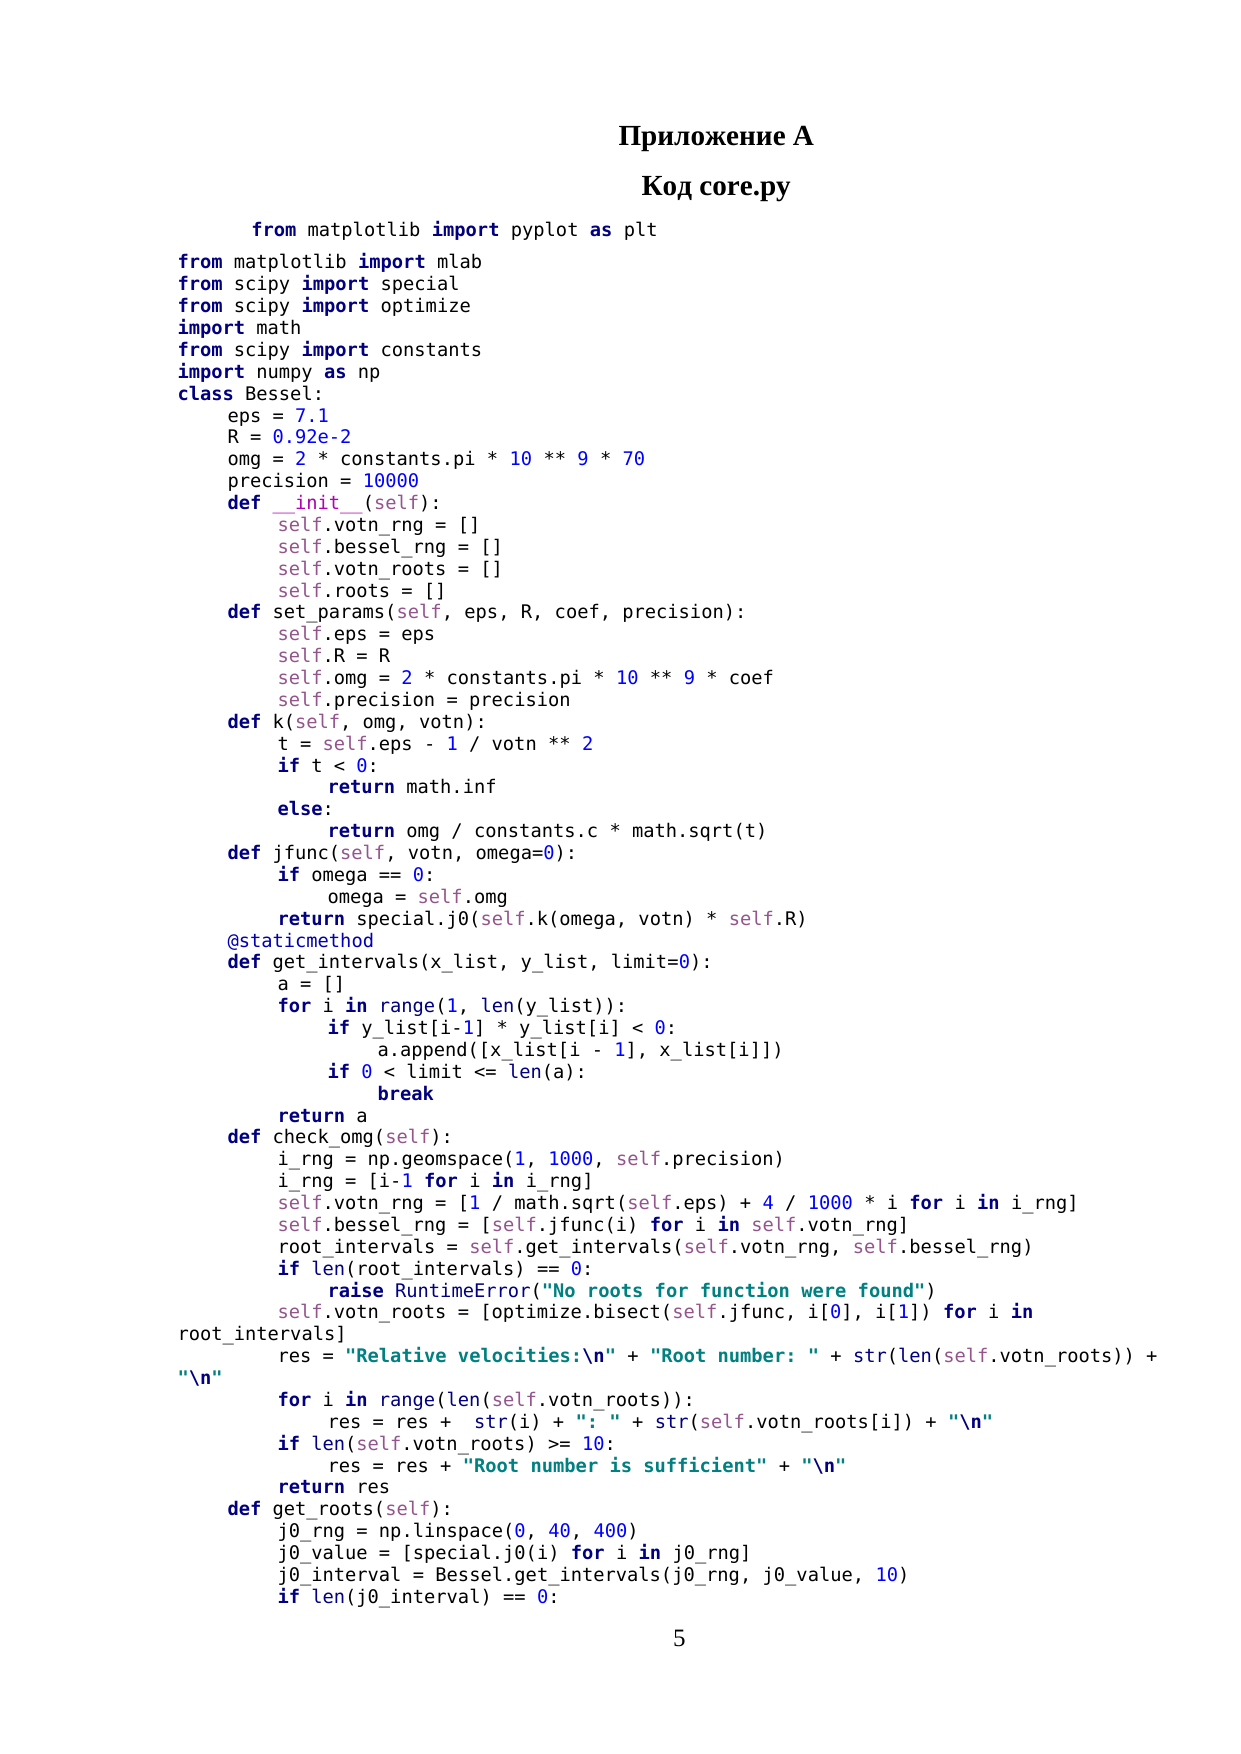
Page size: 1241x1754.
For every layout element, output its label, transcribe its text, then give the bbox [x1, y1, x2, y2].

text j0_rng = np.linspace(0, 40, 400) [177, 1520, 1181, 1542]
text if len(self.votn_roots) >= 10: [177, 1433, 1181, 1455]
text if omega == 0: [177, 864, 1181, 886]
text root_intervals = self.get_intervals(self.votn_rng, self.bessel_rng) [177, 1236, 1181, 1258]
text j0_value = [special.j0(i) for i in j0_rng] [177, 1542, 1181, 1564]
text res = res + "Root number is sufficient" + "\n" [177, 1455, 1181, 1477]
text self.eps = eps [177, 623, 1181, 645]
text import numpy as np [177, 361, 1181, 383]
text for i in range(1, len(y_list)): [177, 995, 1181, 1017]
text i_rng = [i-1 for i in i_rng] [177, 1170, 1181, 1192]
text self.votn_rng = [] [177, 514, 1181, 536]
text R = 0.92e-2 [177, 427, 1181, 448]
text for i in range(len(self.votn_roots)): [177, 1389, 1181, 1411]
text precision = 10000 [177, 470, 1181, 492]
text else: [177, 798, 1181, 820]
text from scipy import constants [177, 339, 1181, 361]
text import math [177, 317, 1181, 339]
text return omg / constants.c * math.sqrt(t) [177, 820, 1181, 842]
text return res [177, 1477, 1181, 1498]
text def __init__(self): [177, 492, 1181, 514]
text if 0 < limit <= len(a): [177, 1061, 1181, 1083]
text self.omg = 2 * constants.pi * 10 ** 9 * coef [177, 667, 1181, 689]
text Код core.py [177, 168, 1181, 202]
text self.precision = precision [177, 689, 1181, 711]
text self.R = R [177, 645, 1181, 667]
text self.votn_roots = [optimize.bisect(self.jfunc, i[0], i[1]) for i in root_intervals] [177, 1302, 1181, 1345]
text return math.inf [177, 777, 1181, 798]
text if y_list[i-1] * y_list[i] < 0: [177, 1017, 1181, 1039]
text from scipy import special [177, 273, 1181, 295]
text def set_params(self, eps, R, coef, precision): [177, 602, 1181, 623]
text raise RuntimeError("No roots for function were found") [177, 1280, 1181, 1302]
text res = res + str(i) + ": " + str(self.votn_roots[i]) + "\n" [177, 1411, 1181, 1433]
text omg = 2 * constants.pi * 10 ** 9 * 70 [177, 448, 1181, 470]
text self.roots = [] [177, 580, 1181, 602]
text break [177, 1083, 1181, 1105]
text a = [] [177, 973, 1181, 995]
text res = "Relative velocities:\n" + "Root number: " + str(len(self.votn_roots)) + "\n" [177, 1345, 1181, 1389]
text return a [177, 1105, 1181, 1127]
text class Bessel: [177, 383, 1181, 405]
text Приложение А [177, 118, 1181, 152]
text if len(root_intervals) == 0: [177, 1258, 1181, 1280]
text def jfunc(self, votn, omega=0): [177, 842, 1181, 864]
text return special.j0(self.k(omega, votn) * self.R) [177, 908, 1181, 930]
text omega = self.omg [177, 886, 1181, 908]
text self.bessel_rng = [] [177, 536, 1181, 558]
text def check_omg(self): [177, 1127, 1181, 1148]
text def k(self, omg, votn): [177, 711, 1181, 733]
text def get_intervals(x_list, y_list, limit=0): [177, 952, 1181, 973]
text i_rng = np.geomspace(1, 1000, self.precision) [177, 1148, 1181, 1170]
text if t < 0: [177, 755, 1181, 777]
text a.append([x_list[i - 1], x_list[i]]) [177, 1039, 1181, 1061]
text @staticmethod [177, 930, 1181, 952]
text self.votn_roots = [] [177, 558, 1181, 580]
text self.bessel_rng = [self.jfunc(i) for i in self.votn_rng] [177, 1214, 1181, 1236]
text from matplotlib import mlab [177, 252, 1181, 273]
text j0_interval = Bessel.get_intervals(j0_rng, j0_value, 10) [177, 1564, 1181, 1586]
text t = self.eps - 1 / votn ** 2 [177, 733, 1181, 755]
text from scipy import optimize [177, 295, 1181, 317]
text if len(j0_interval) == 0: [177, 1586, 1181, 1608]
text eps = 7.1 [177, 405, 1181, 427]
text def get_roots(self): [177, 1498, 1181, 1520]
text from matplotlib import pyplot as plt [177, 219, 1181, 241]
text self.votn_rng = [1 / math.sqrt(self.eps) + 4 / 1000 * i for i in i_rng] [177, 1192, 1181, 1214]
